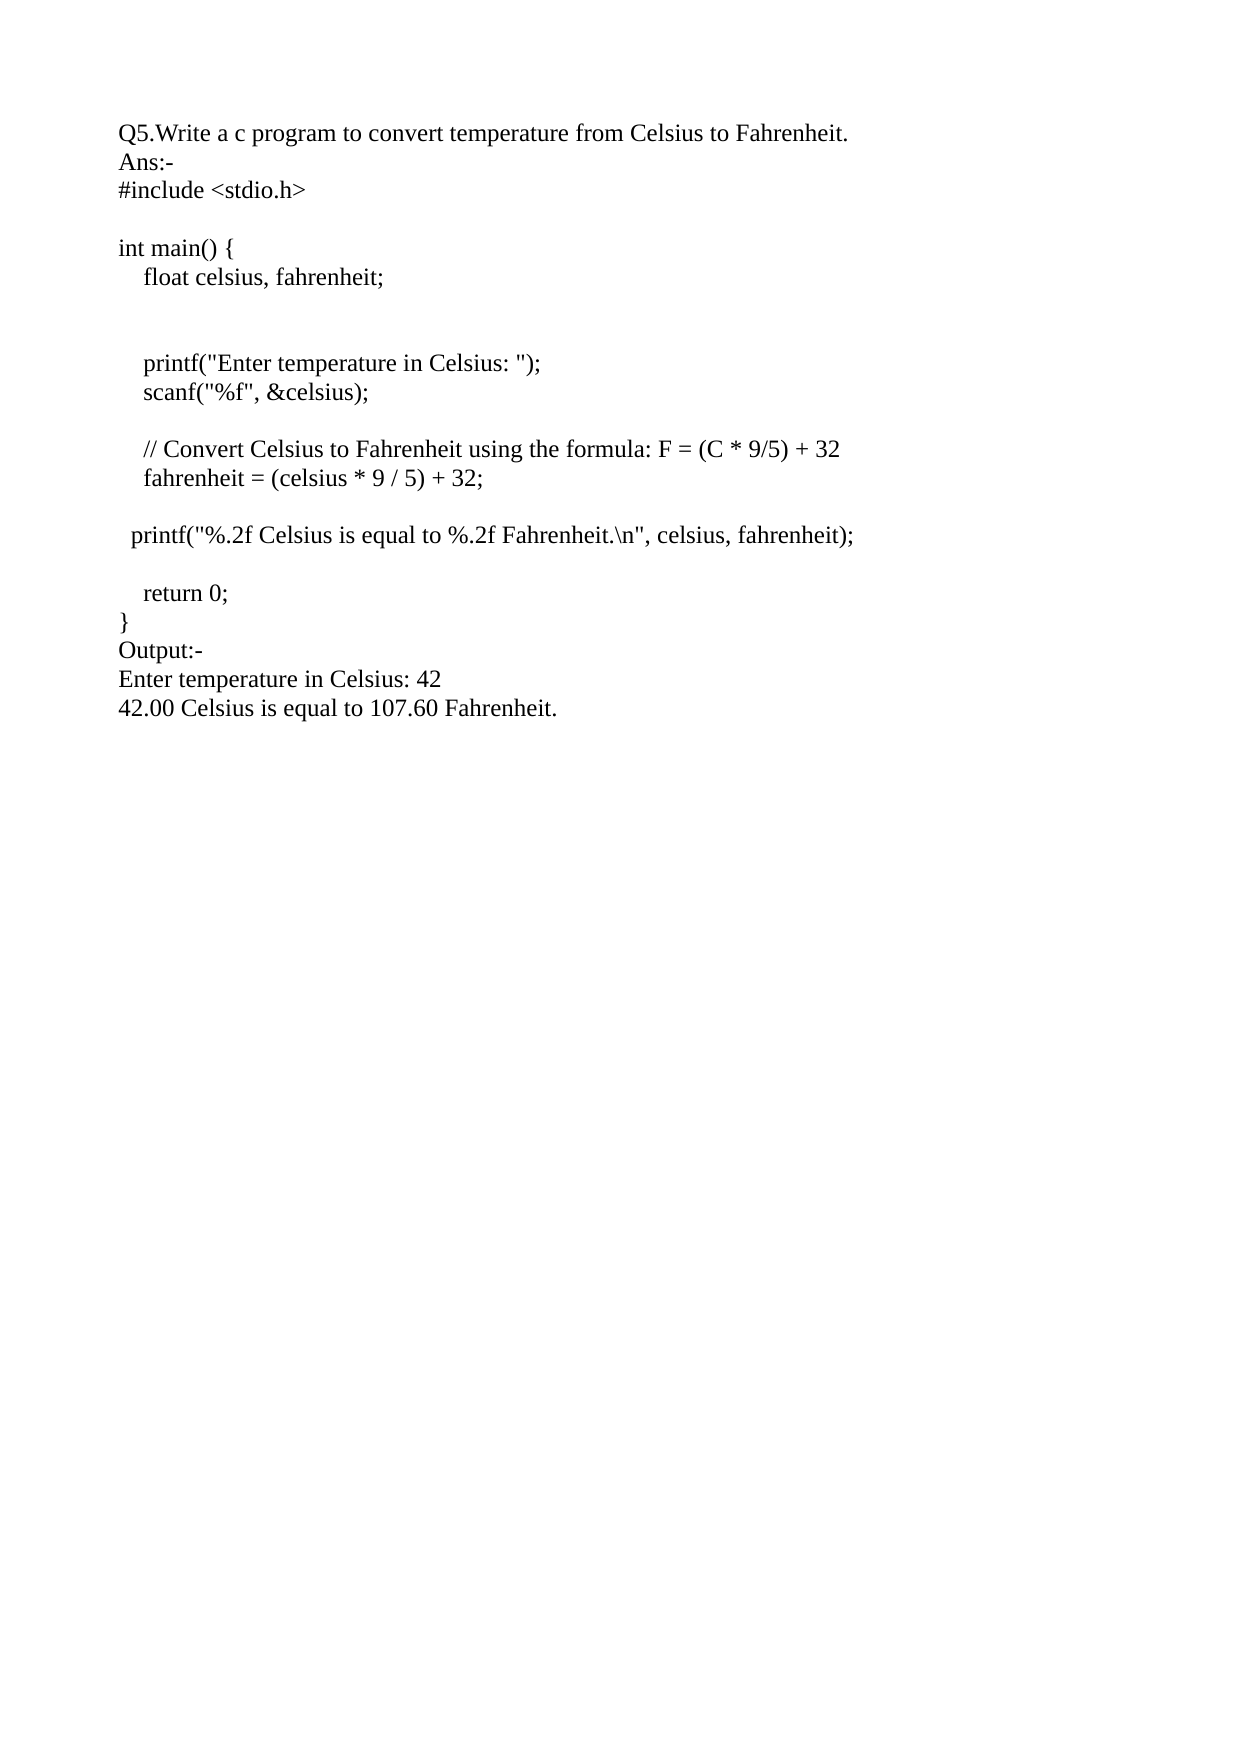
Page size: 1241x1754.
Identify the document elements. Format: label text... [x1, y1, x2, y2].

text printf("Enter temperature in Celsius: "); [118, 348, 1122, 377]
text printf("%.2f Celsius is equal to %.2f Fahrenheit.\n", celsius, fahrenheit); [118, 521, 1122, 549]
text // Convert Celsius to Fahrenheit using the formula: F = (C * 9/5) + 32 [118, 434, 1122, 463]
text #include <stdio.h> [118, 176, 1122, 204]
text Enter temperature in Celsius: 42 [118, 664, 1122, 693]
text Output:- [118, 636, 1122, 664]
text } [118, 607, 1122, 636]
text fahrenheit = (celsius * 9 / 5) + 32; [118, 463, 1122, 492]
text float celsius, fahrenheit; [118, 262, 1122, 291]
text return 0; [118, 578, 1122, 607]
text 42.00 Celsius is equal to 107.60 Fahrenheit. [118, 693, 1122, 722]
text int main() { [118, 233, 1122, 262]
text scanf("%f", &celsius); [118, 377, 1122, 406]
text Q5.Write a c program to convert temperature from Celsius to Fahrenheit. [118, 118, 1122, 147]
text Ans:- [118, 147, 1122, 176]
